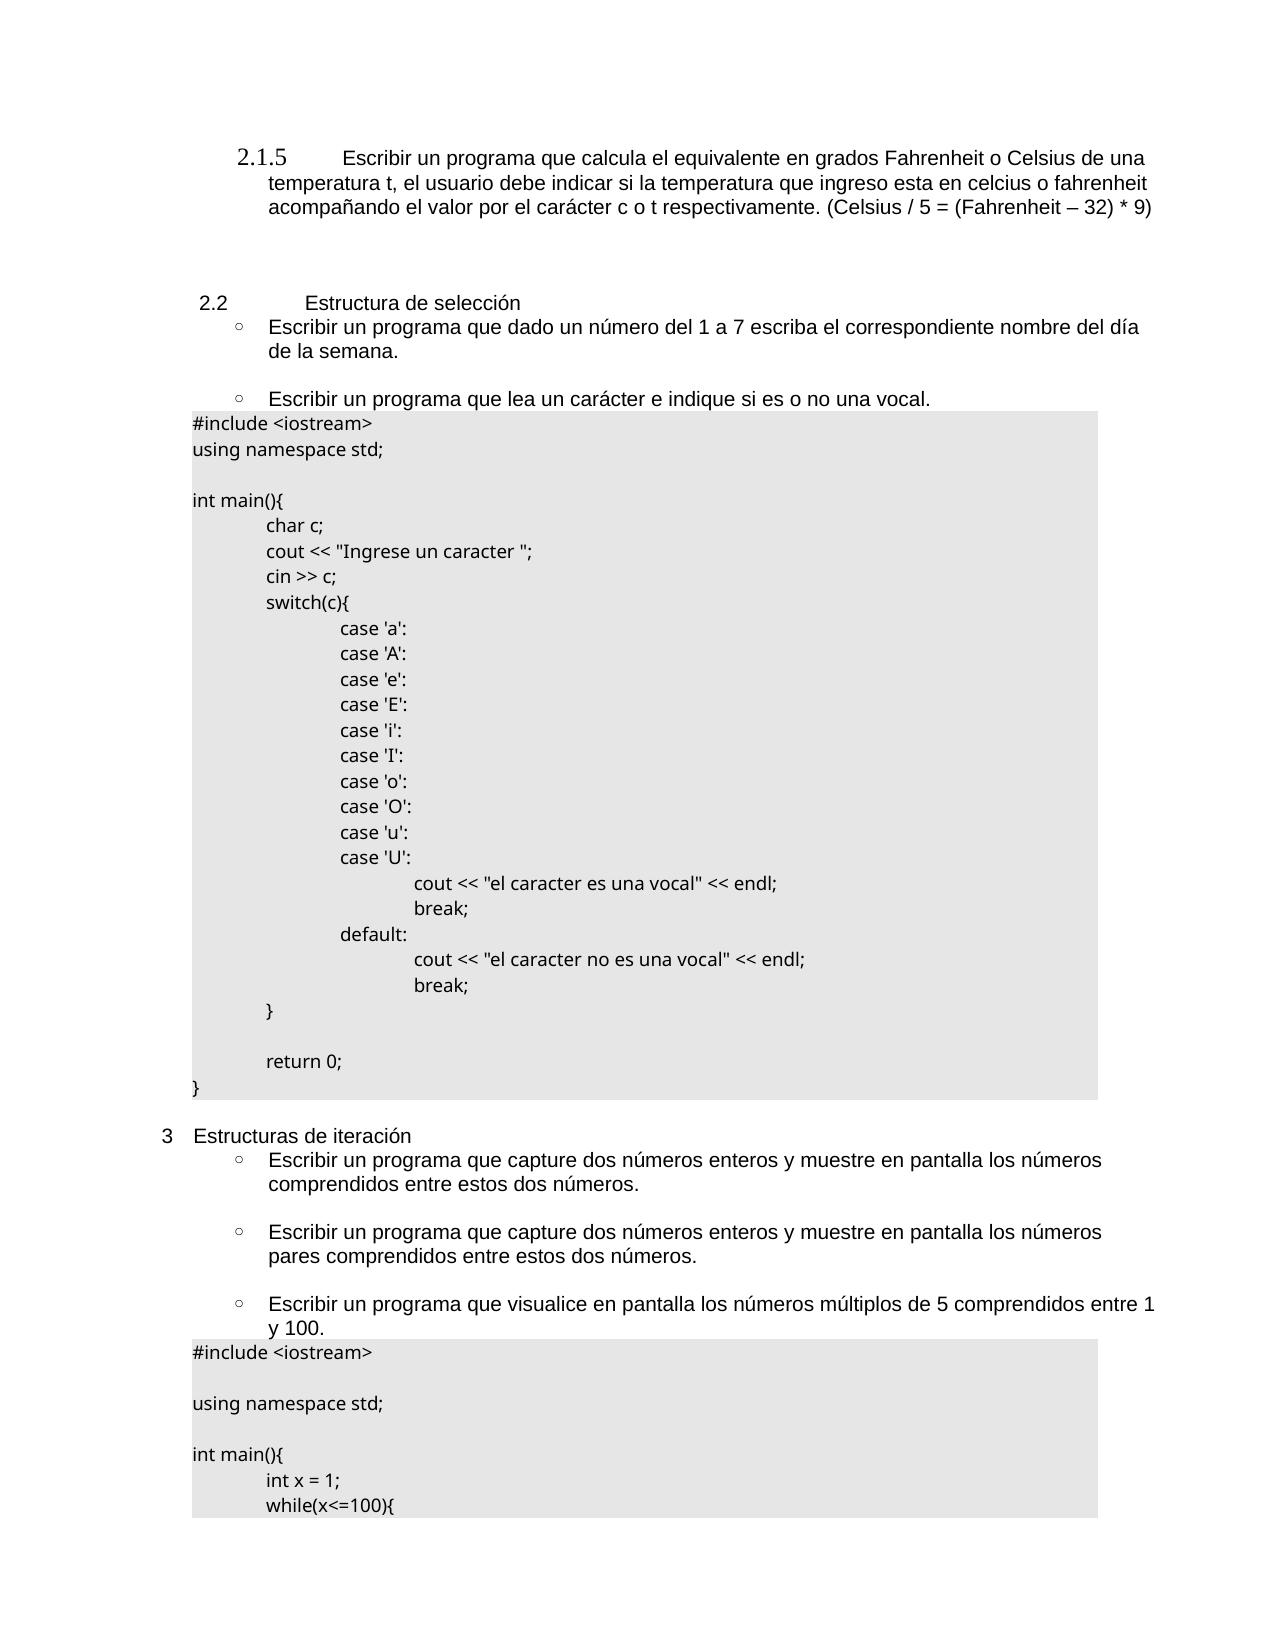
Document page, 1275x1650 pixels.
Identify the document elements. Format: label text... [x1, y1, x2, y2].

text case 'O': [192, 793, 1098, 819]
text case 'i': [192, 717, 1098, 742]
list Estructuras de iteración [156, 1124, 1157, 1148]
text #include <iostream> [192, 411, 1098, 436]
text using namespace std; [192, 1391, 1098, 1416]
text #include <iostream> [192, 1339, 1098, 1365]
text cout << "el caracter no es una vocal" << endl; [192, 947, 1098, 972]
text cout << "el caracter es una vocal" << endl; [192, 870, 1098, 896]
text } [192, 1074, 1098, 1100]
text case 'A': [192, 640, 1098, 666]
list Escribir un programa que capture dos números enteros y muestre en pantalla los números comprendidos entre estos dos números. [231, 1148, 1157, 1196]
list Escribir un programa que lea un carácter e indique si es o no una vocal. [231, 387, 1157, 411]
list Escribir un programa que visualice en pantalla los números múltiplos de 5 comprendidos entre 1 y 100. [231, 1292, 1157, 1339]
list Estructura de selección [193, 291, 1157, 314]
text default: [192, 921, 1098, 947]
text char c; [192, 513, 1098, 538]
text break; [192, 896, 1098, 921]
text break; [192, 972, 1098, 998]
text case 'E': [192, 691, 1098, 717]
text while(x<=100){ [192, 1493, 1098, 1518]
text cin >> c; [192, 564, 1098, 589]
text case 'U': [192, 844, 1098, 870]
text case 'I': [192, 742, 1098, 768]
list Escribir un programa que calcula el equivalente en grados Fahrenheit o Celsius de una temperatura t, el usuario debe indicar si la temperatura que ingreso esta en celcius o fahrenheit acompañando el valor por el carácter c o t respectivamente. (Celsius / 5 = (Fahrenheit – 32) * 9) [231, 142, 1157, 219]
text case 'o': [192, 768, 1098, 793]
text using namespace std; [192, 436, 1098, 462]
text cout << "Ingrese un caracter "; [192, 538, 1098, 564]
text int main(){ [192, 1442, 1098, 1467]
text int main(){ [192, 487, 1098, 513]
list Escribir un programa que capture dos números enteros y muestre en pantalla los números pares comprendidos entre estos dos números. [231, 1219, 1157, 1268]
text int x = 1; [192, 1467, 1098, 1493]
text case 'a': [192, 615, 1098, 640]
list Escribir un programa que dado un número del 1 a 7 escriba el correspondiente nombre del día de la semana. [231, 314, 1157, 363]
text case 'e': [192, 666, 1098, 691]
text switch(c){ [192, 589, 1098, 615]
text } [192, 998, 1098, 1023]
text case 'u': [192, 819, 1098, 844]
text return 0; [192, 1049, 1098, 1074]
